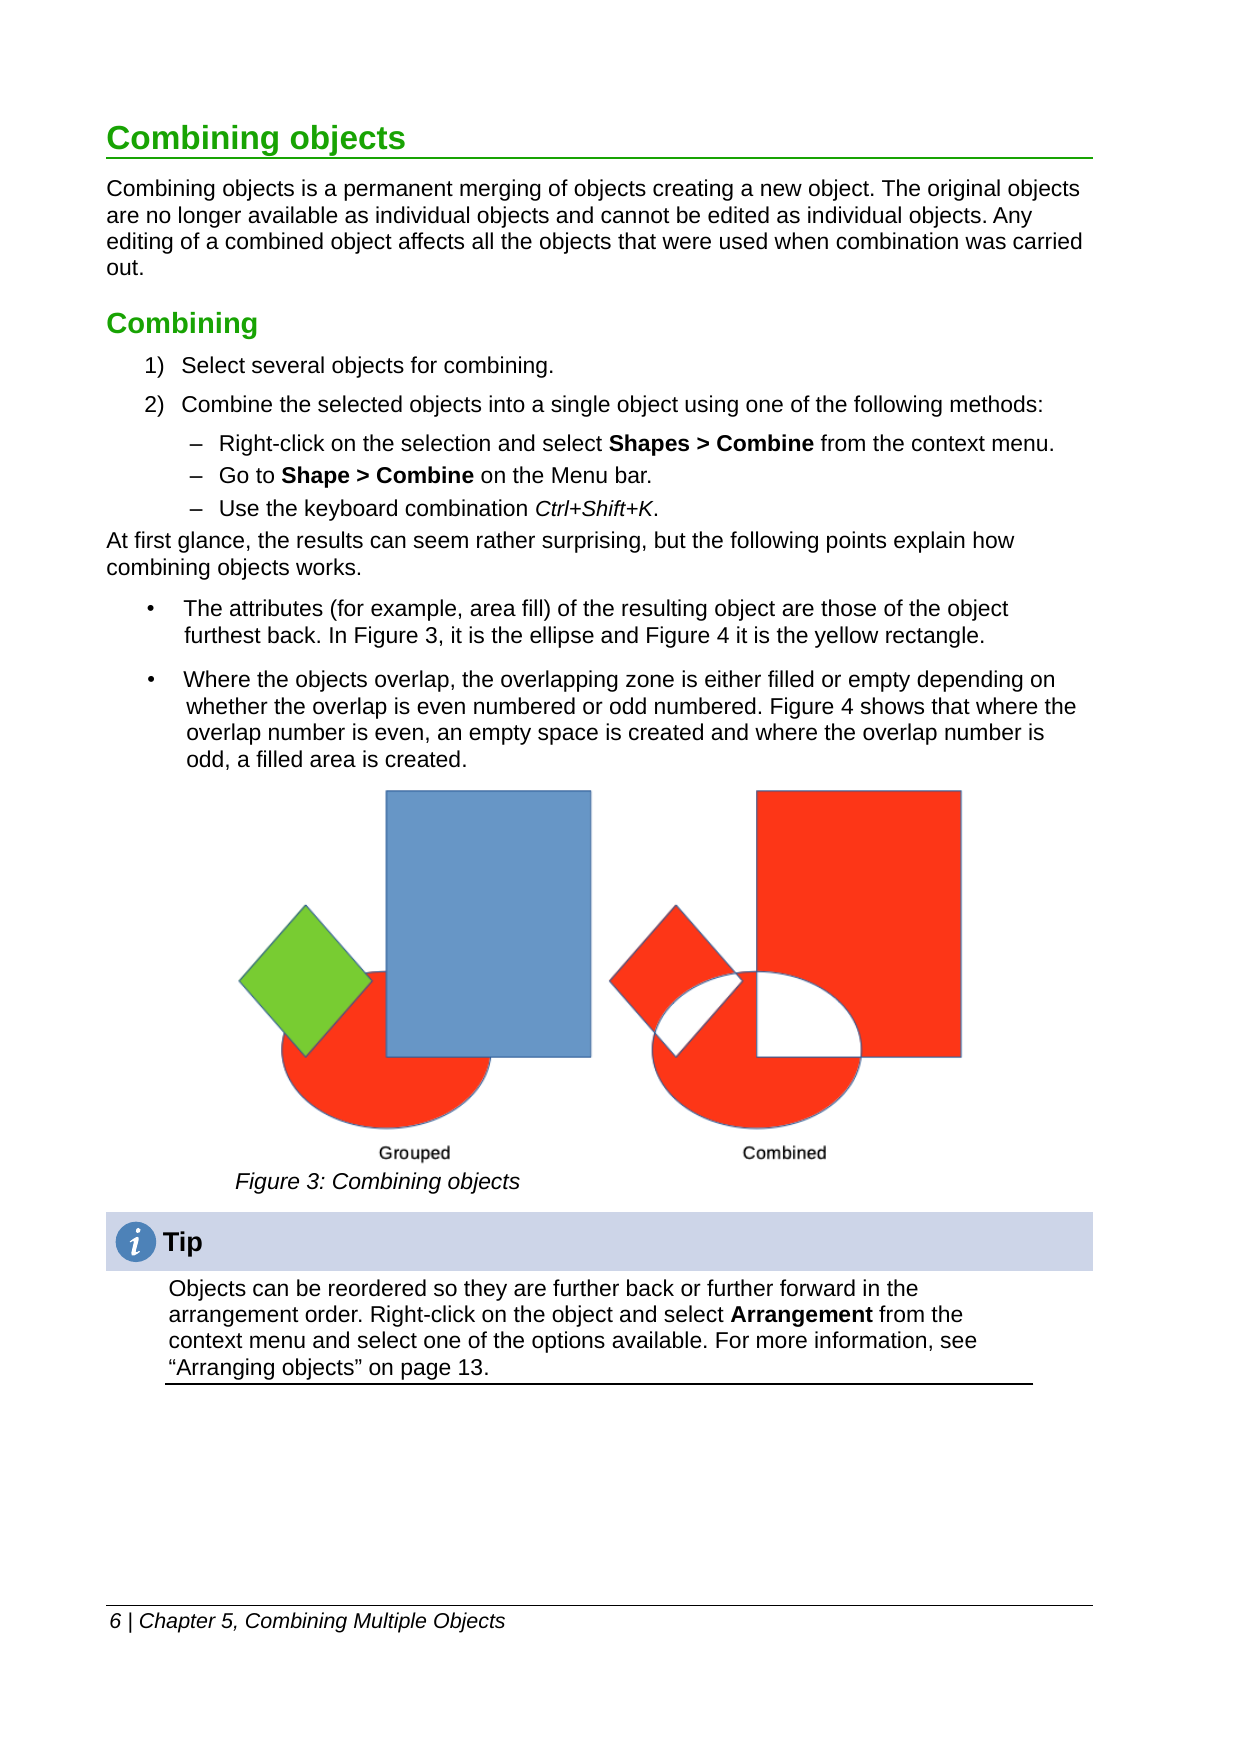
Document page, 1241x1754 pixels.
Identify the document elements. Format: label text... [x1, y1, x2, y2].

text Figure 3: Combining objects [235, 1169, 964, 1194]
list Where the objects overlap, the overlapping zone is either filled or empty depending on whether the overlap is even numbered or odd numbered. Figure 4 shows that where the overlap number is even, an empty space is created and where the overlap number is odd, a filled area is created. [144, 663, 1093, 775]
list The attributes (for example, area fill) of the resulting object are those of the object furthest back. In Figure 3, it is the ellipse and Figure 4 it is the yellow rectangle. [144, 592, 1093, 651]
subtitle Tip [106, 1212, 1093, 1271]
picture [234, 787, 964, 1169]
list Go to Shape > Combine on the Menu bar. [189, 462, 1093, 488]
list Select several objects for combining. [164, 352, 1093, 378]
text Objects can be reordered so they are further back or further forward in the arrangement order. Right-click on the object and select Arrangement from the context menu and select one of the options available. For more information, see “Arranging objects” on page 13. [165, 1271, 1033, 1383]
subtitle Combining objects [106, 118, 1093, 157]
text Combining objects is a permanent merging of objects creating a new object. The original objects are no longer available as individual objects and cannot be edited as individual objects. Any editing of a combined object affects all the objects that were used when combination was carried out. [106, 175, 1093, 281]
subtitle Combining [106, 306, 1093, 339]
text At first glance, the results can seem rather surprising, but the following points explain how combining objects works. [106, 527, 1093, 580]
list Combine the selected objects into a single object using one of the following methods: [164, 391, 1093, 417]
list Use the keyboard combination Ctrl+Shift+K. [189, 495, 1093, 521]
list Right-click on the selection and select Shapes > Combine from the context menu. [189, 429, 1093, 456]
